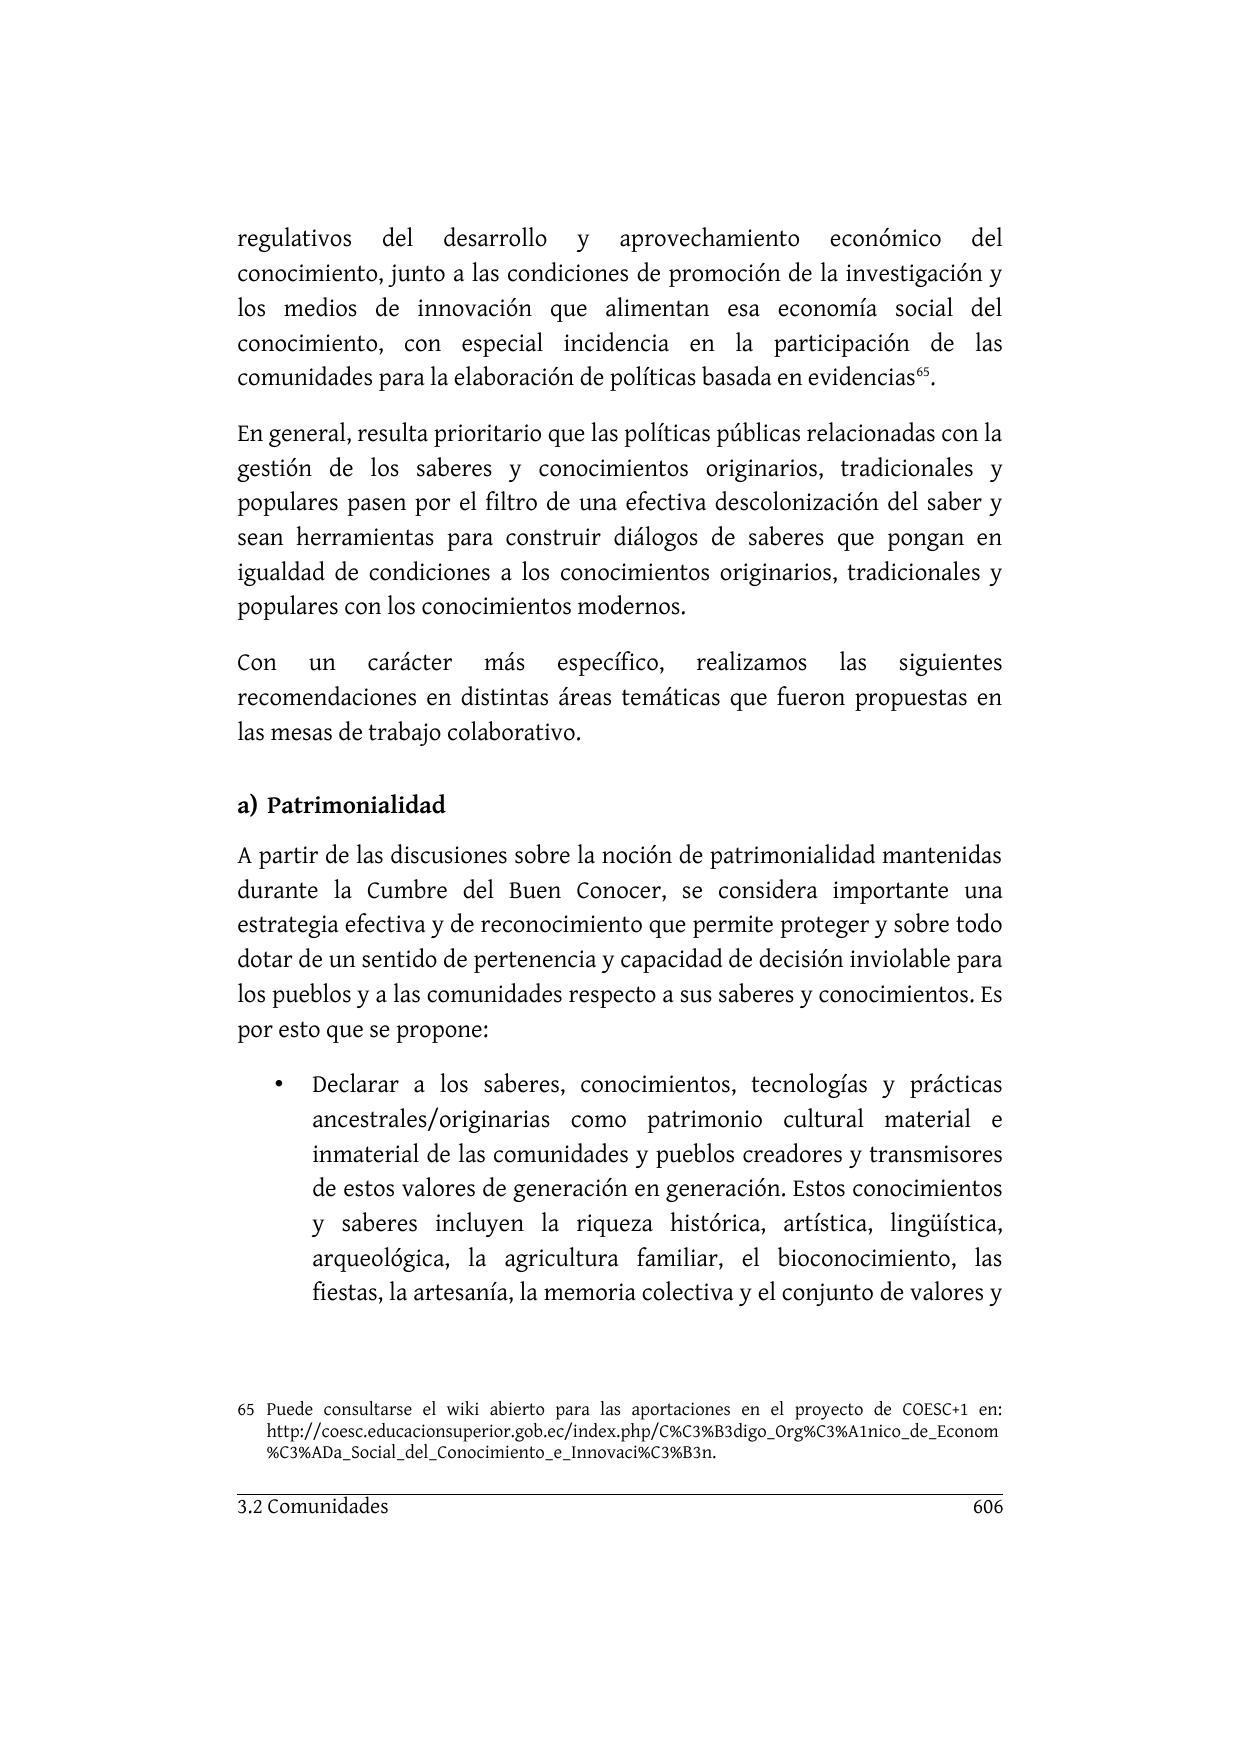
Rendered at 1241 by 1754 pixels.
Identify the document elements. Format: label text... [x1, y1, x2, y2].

text regulativos del desarrollo y aprovechamiento económico del conocimiento, junto a las condiciones de promoción de la investigación y los medios de innovación que alimentan esa economía social del conocimiento, con especial incidencia en la participación de las comunidades para la elaboración de políticas basada en evidencias. [237, 225, 1003, 393]
subtitle Patrimonialidad [237, 792, 1003, 821]
list Declarar a los saberes, conocimientos, tecnologías y prácticas ancestrales/originarias como patrimonio cultural material e inmaterial de las comunidades y pueblos creadores y transmisores de estos valores de generación en generación. Estos conocimientos y saberes incluyen la riqueza histórica, artística, lingüística, arqueológica, la agricultura familiar, el bioconocimiento, las fiestas, la artesanía, la memoria colectiva y el conjunto de valores y [274, 1071, 1003, 1308]
text En general, resulta prioritario que las políticas públicas relacionadas con la gestión de los saberes y conocimientos originarios, tradicionales y populares pasen por el filtro de una efectiva descolonización del saber y sean herramientas para construir diálogos de saberes que pongan en igualdad de condiciones a los conocimientos originarios, tradicionales y populares con los conocimientos modernos. [237, 419, 1003, 622]
text Con un carácter más específico, realizamos las siguientes recomendaciones en distintas áreas temáticas que fueron propuestas en las mesas de trabajo colaborativo. [237, 649, 1003, 747]
text A partir de las discusiones sobre la noción de patrimonialidad mantenidas durante la Cumbre del Buen Conocer, se considera importante una estrategia efectiva y de reconocimiento que permite proteger y sobre todo dotar de un sentido de pertenencia y capacidad de decisión inviolable para los pueblos y a las comunidades respecto a sus saberes y conocimientos. Es por esto que se propone: [237, 842, 1003, 1044]
text Puede consultarse el wiki abierto para las aportaciones en el proyecto de COESC+1 en: http://coesc.educacionsuperior.gob.ec/index.php/C%C3%B3digo_Org%C3%A1nico_de_Econom%C3%ADa_Social_del_Conocimiento_e_Innovaci%C3%B3n. [237, 1399, 1003, 1464]
